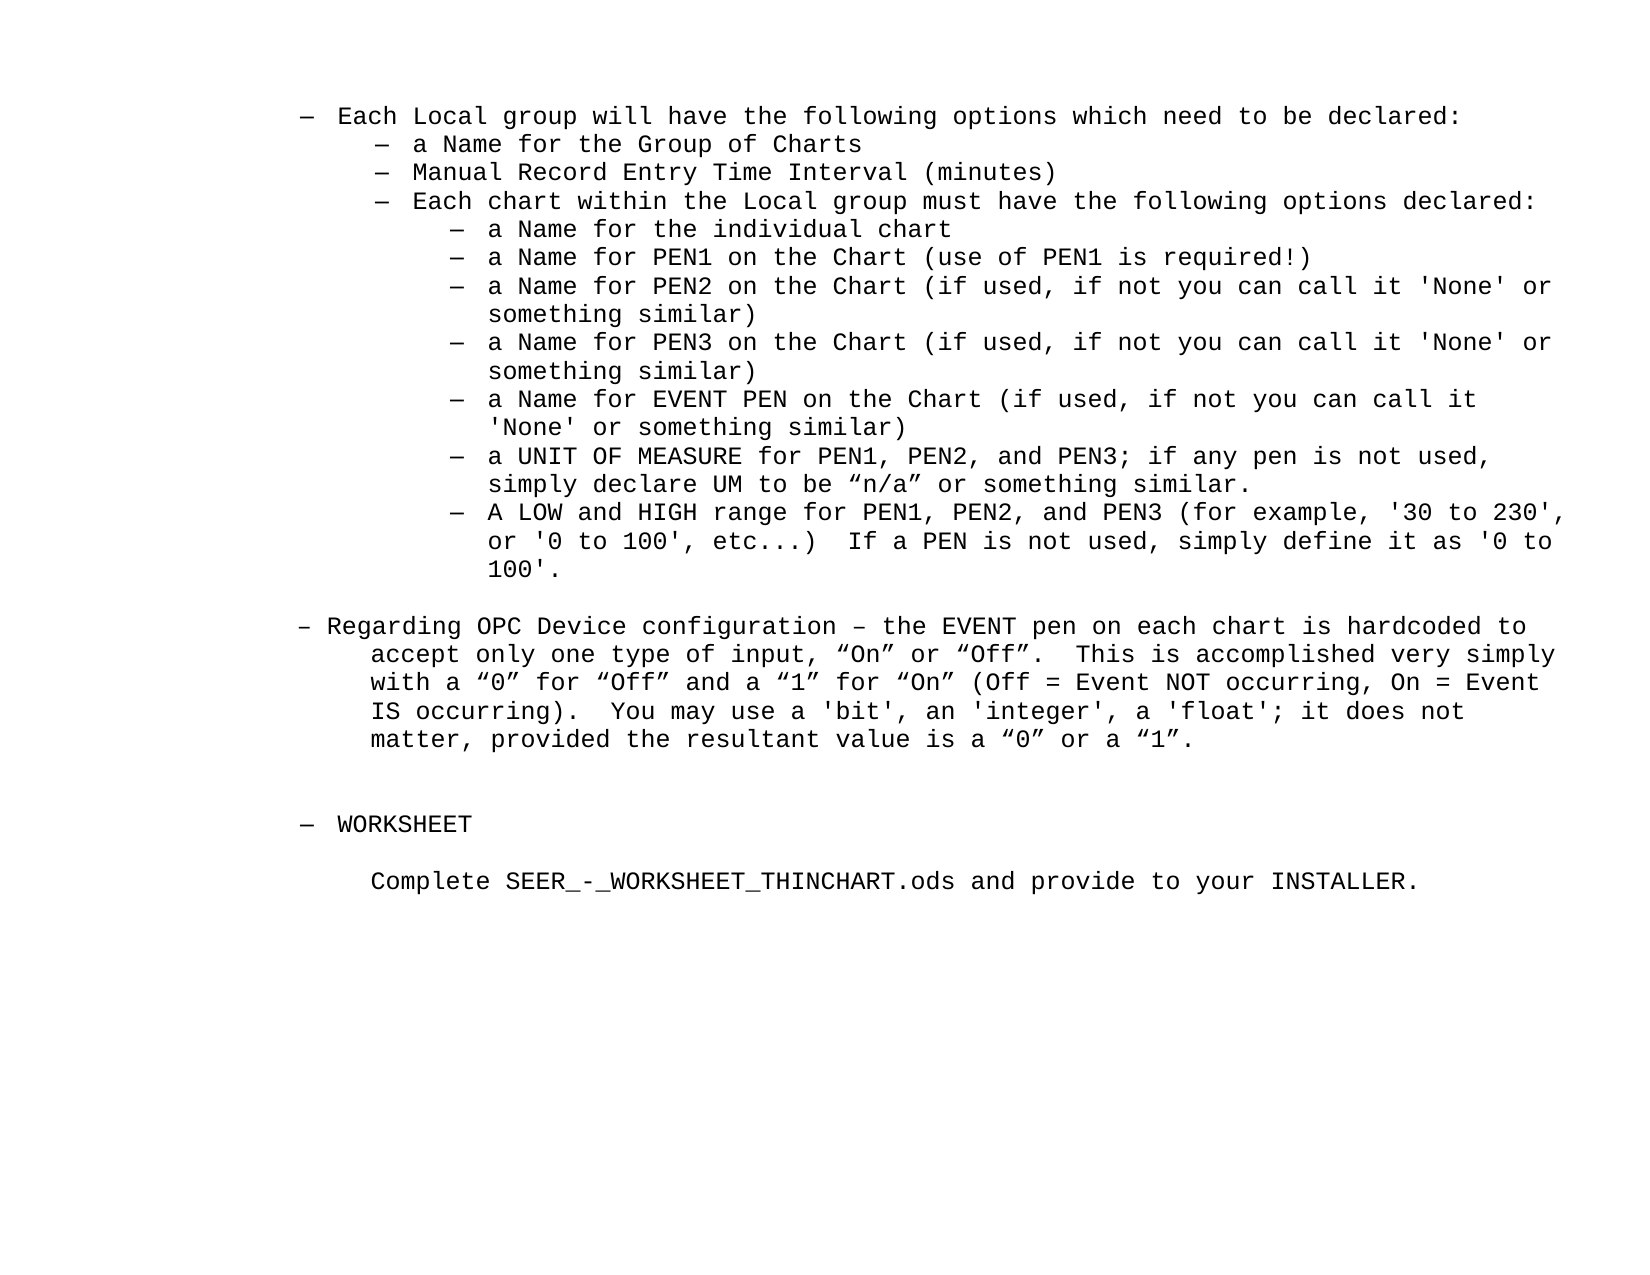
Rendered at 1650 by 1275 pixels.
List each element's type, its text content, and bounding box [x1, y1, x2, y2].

list a Name for the individual chart [450, 217, 1575, 245]
list WORKSHEET [300, 812, 1575, 840]
list a Name for the Group of Charts [375, 132, 1575, 160]
list a Name for EVENT PEN on the Chart (if used, if not you can call it 'None' or something similar) [450, 387, 1575, 443]
list a Name for PEN3 on the Chart (if used, if not you can call it 'None' or something similar) [450, 330, 1575, 387]
list Manual Record Entry Time Interval (minutes) [375, 160, 1575, 188]
list a Name for PEN2 on the Chart (if used, if not you can call it 'None' or something similar) [450, 273, 1575, 330]
list a Name for PEN1 on the Chart (use of PEN1 is required!) [450, 245, 1575, 273]
text Complete SEER_-_WORKSHEET_THINCHART.ods and provide to your INSTALLER. [75, 868, 1575, 897]
list A LOW and HIGH range for PEN1, PEN2, and PEN3 (for example, '30 to 230', or '0 to 100', etc...) If a PEN is not used, simply define it as '0 to 100'. [450, 500, 1575, 585]
text – Regarding OPC Device configuration – the EVENT pen on each chart is hardcoded to accept only one type of input, “On” or “Off”. This is accomplished very simply with a “0” for “Off” and a “1” for “On” (Off = Event NOT occurring, On = Event IS occurring). You may use a 'bit', an 'integer', a 'float'; it does not matter, provided the resultant value is a “0” or a “1”. [75, 613, 1575, 755]
list a UNIT OF MEASURE for PEN1, PEN2, and PEN3; if any pen is not used, simply declare UM to be “n/a” or something similar. [450, 443, 1575, 500]
list Each Local group will have the following options which need to be declared: [300, 103, 1575, 132]
list Each chart within the Local group must have the following options declared: [375, 188, 1575, 217]
